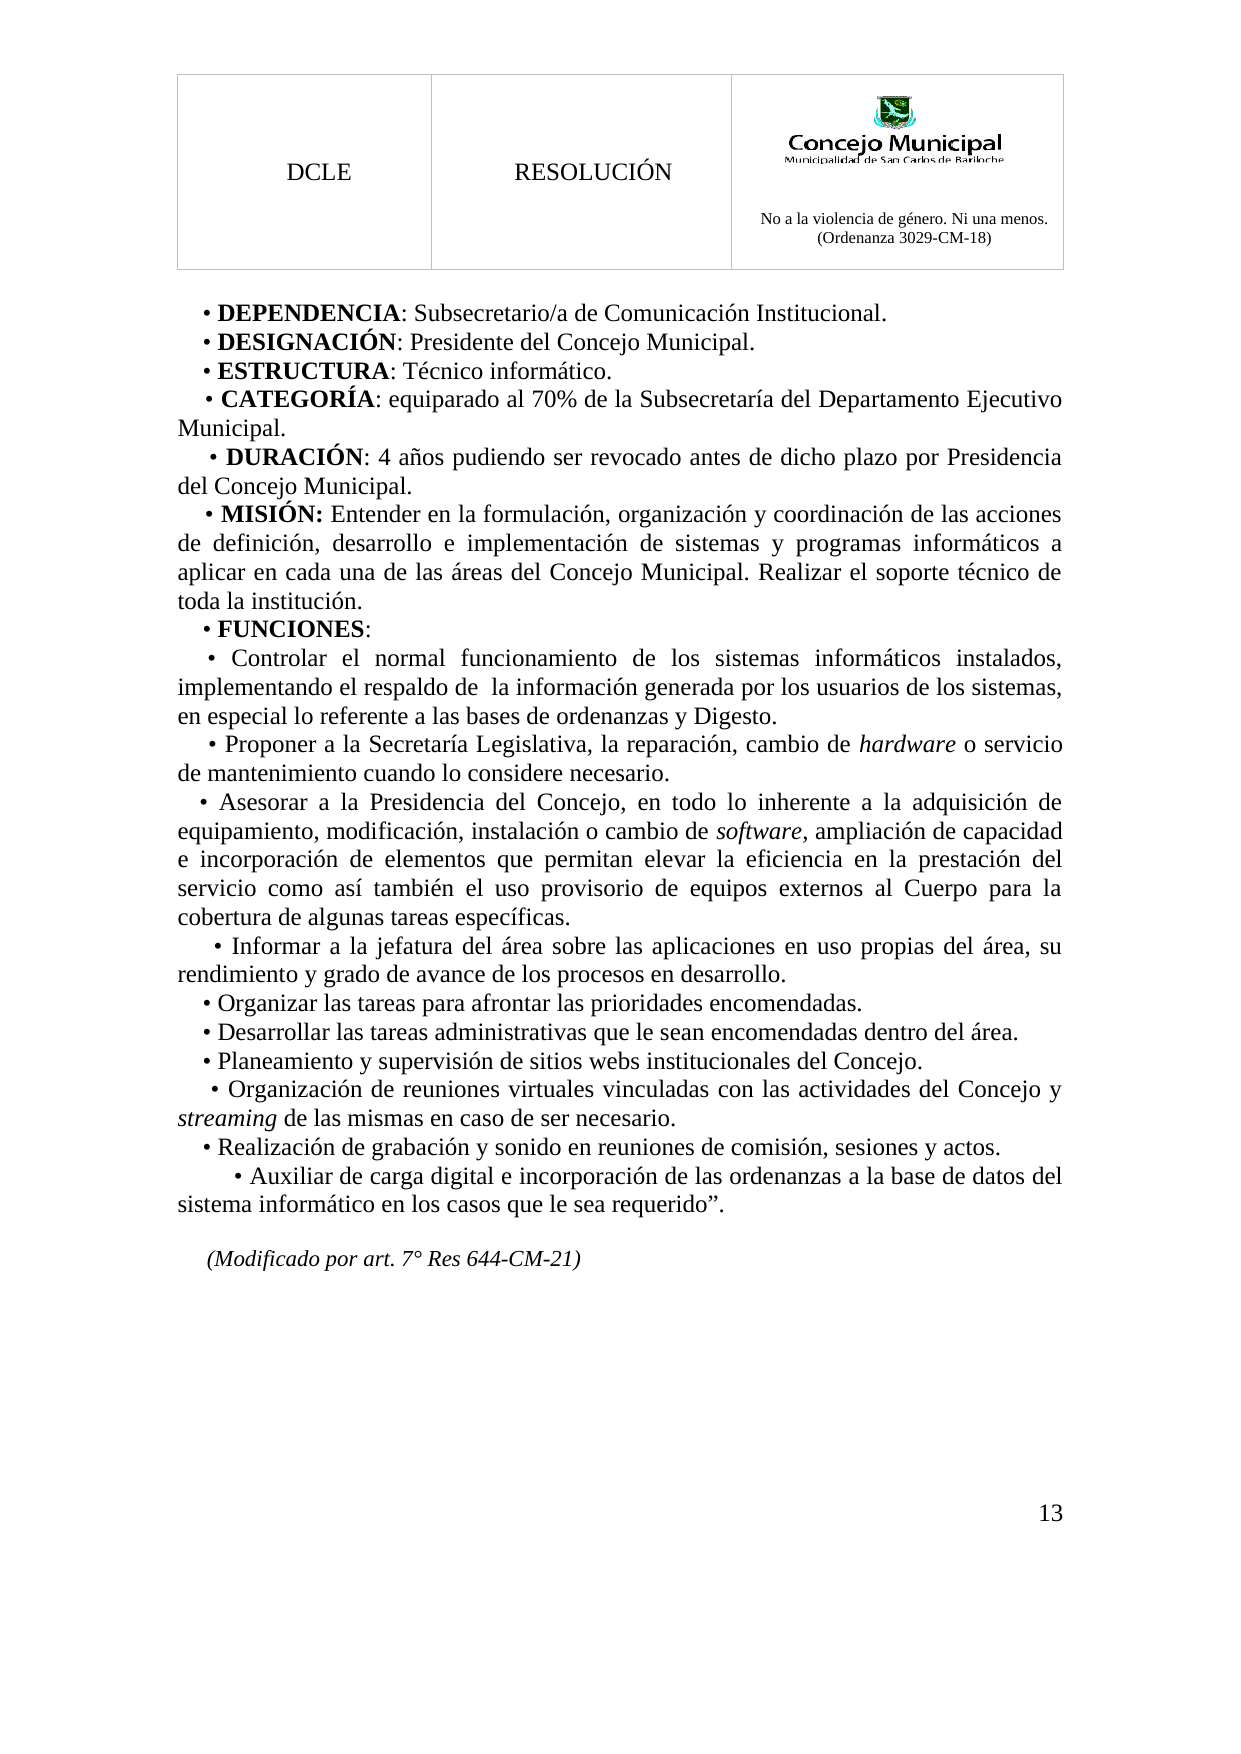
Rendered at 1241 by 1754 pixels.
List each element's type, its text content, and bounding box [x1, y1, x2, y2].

text • Planeamiento y supervisión de sitios webs institucionales del Concejo. [177, 1046, 1063, 1074]
text • Organización de reuniones virtuales vinculadas con las actividades del Concejo y streaming de las mismas en caso de ser necesario. [177, 1074, 1063, 1132]
text • Auxiliar de carga digital e incorporación de las ordenanzas a la base de datos del sistema informático en los casos que le sea requerido”. [177, 1161, 1063, 1218]
text • DEPENDENCIA: Subsecretario/a de Comunicación Institucional. [177, 298, 1063, 327]
text • DESIGNACIÓN: Presidente del Concejo Municipal. [177, 327, 1063, 356]
text • Desarrollar las tareas administrativas que le sean encomendadas dentro del área. [177, 1017, 1063, 1046]
text • Organizar las tareas para afrontar las prioridades encomendadas. [177, 988, 1063, 1017]
text • FUNCIONES: [177, 614, 1063, 643]
text • Controlar el normal funcionamiento de los sistemas informáticos instalados, implementando el respaldo de la información generada por los usuarios de los sistemas, en especial lo referente a las bases de ordenanzas y Digesto. [177, 643, 1063, 729]
text • Proponer a la Secretaría Legislativa, la reparación, cambio de hardware o servicio de mantenimiento cuando lo considere necesario. [177, 729, 1063, 787]
text • MISIÓN: Entender en la formulación, organización y coordinación de las acciones de definición, desarrollo e implementación de sistemas y programas informáticos a aplicar en cada una de las áreas del Concejo Municipal. Realizar el soporte técnico de toda la institución. [177, 499, 1063, 614]
text • Realización de grabación y sonido en reuniones de comisión, sesiones y actos. [177, 1132, 1063, 1161]
text • ESTRUCTURA: Técnico informático. [177, 356, 1063, 384]
text • CATEGORÍA: equiparado al 70% de la Subsecretaría del Departamento Ejecutivo Municipal. [177, 384, 1063, 442]
text • DURACIÓN: 4 años pudiendo ser revocado antes de dicho plazo por Presidencia del Concejo Municipal. [177, 442, 1063, 499]
text • Asesorar a la Presidencia del Concejo, en todo lo inherente a la adquisición de equipamiento, modificación, instalación o cambio de software, ampliación de capacidad e incorporación de elementos que permitan elevar la eficiencia en la prestación del servicio como así también el uso provisorio de equipos externos al Cuerpo para la cobertura de algunas tareas específicas. [177, 787, 1063, 931]
text • Informar a la jefatura del área sobre las aplicaciones en uso propias del área, su rendimiento y grado de avance de los procesos en desarrollo. [177, 931, 1063, 988]
text (Modificado por art. 7° Res 644-CM-21) [177, 1244, 1063, 1271]
